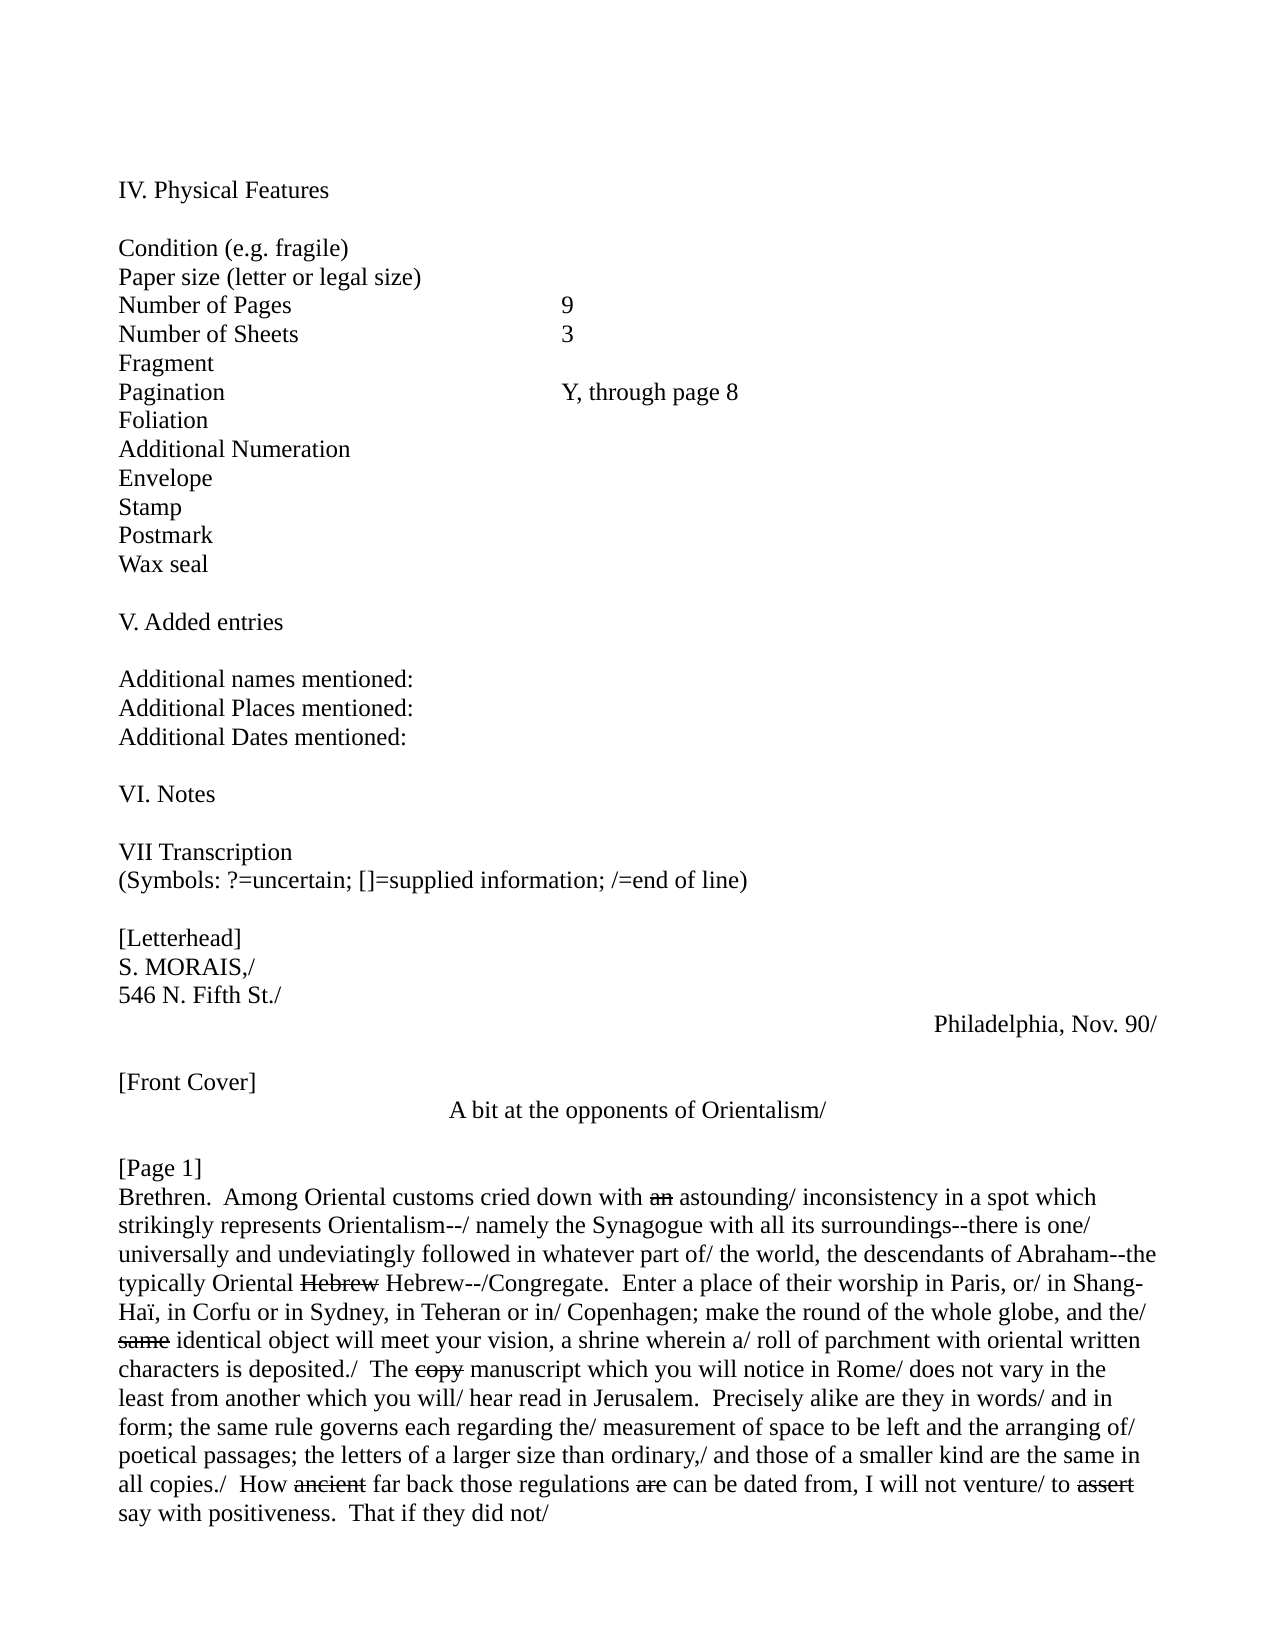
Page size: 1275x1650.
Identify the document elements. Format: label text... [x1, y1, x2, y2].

text Foliation [118, 406, 1157, 434]
text Additional names mentioned: [118, 664, 1157, 693]
text 546 N. Fifth St./ [118, 981, 1157, 1009]
text Paper size (letter or legal size) [118, 262, 1157, 291]
text Pagination Y, through page 8 [118, 377, 1157, 406]
text Brethren. Among Oriental customs cried down with an astounding/ inconsistency in a spot which strikingly represents Orientalism--/ namely the Synagogue with all its surroundings--there is one/ universally and undeviatingly followed in whatever part of/ the world, the descendants of Abraham--the typically Oriental Hebrew Hebrew--/Congregate. Enter a place of their worship in Paris, or/ in Shang-Haï, in Corfu or in Sydney, in Teheran or in/ Copenhagen; make the round of the whole globe, and the/ same identical object will meet your vision, a shrine wherein a/ roll of parchment with oriental written characters is deposited./ The copy manuscript which you will notice in Rome/ does not vary in the least from another which you will/ hear read in Jerusalem. Precisely alike are they in words/ and in form; the same rule governs each regarding the/ measurement of space to be left and the arranging of/ poetical passages; the letters of a larger size than ordinary,/ and those of a smaller kind are the same in all copies./ How ancient far back those regulations are can be dated from, I will not venture/ to assert say with positiveness. That if they did not/ [118, 1182, 1157, 1527]
text Condition (e.g. fragile) [118, 233, 1157, 262]
text Additional Dates mentioned: [118, 722, 1157, 751]
text Wax seal [118, 549, 1157, 578]
text V. Added entries [118, 607, 1157, 636]
text [Letterhead] [118, 923, 1157, 952]
text Additional Numeration [118, 434, 1157, 463]
text Number of Pages 9 [118, 291, 1157, 319]
text Philadelphia, Nov. 90/ [118, 1009, 1157, 1038]
text [Page 1] [118, 1153, 1157, 1182]
text Additional Places mentioned: [118, 693, 1157, 722]
text S. MORAIS,/ [118, 952, 1157, 981]
text VII Transcription [118, 837, 1157, 866]
text A bit at the opponents of Orientalism/ [118, 1096, 1157, 1124]
text Stamp [118, 492, 1157, 521]
text Postma rk [118, 521, 1157, 549]
text IV. Physical Features [118, 176, 1157, 204]
text (Symbols: ?=uncertain; []=supplied information; /=end of line) [118, 866, 1157, 894]
text VI. Notes [118, 779, 1157, 808]
text Number of Sheets 3 [118, 319, 1157, 348]
text Envelope [118, 463, 1157, 492]
text [Front Cover] [118, 1067, 1157, 1096]
text Fragment [118, 348, 1157, 377]
